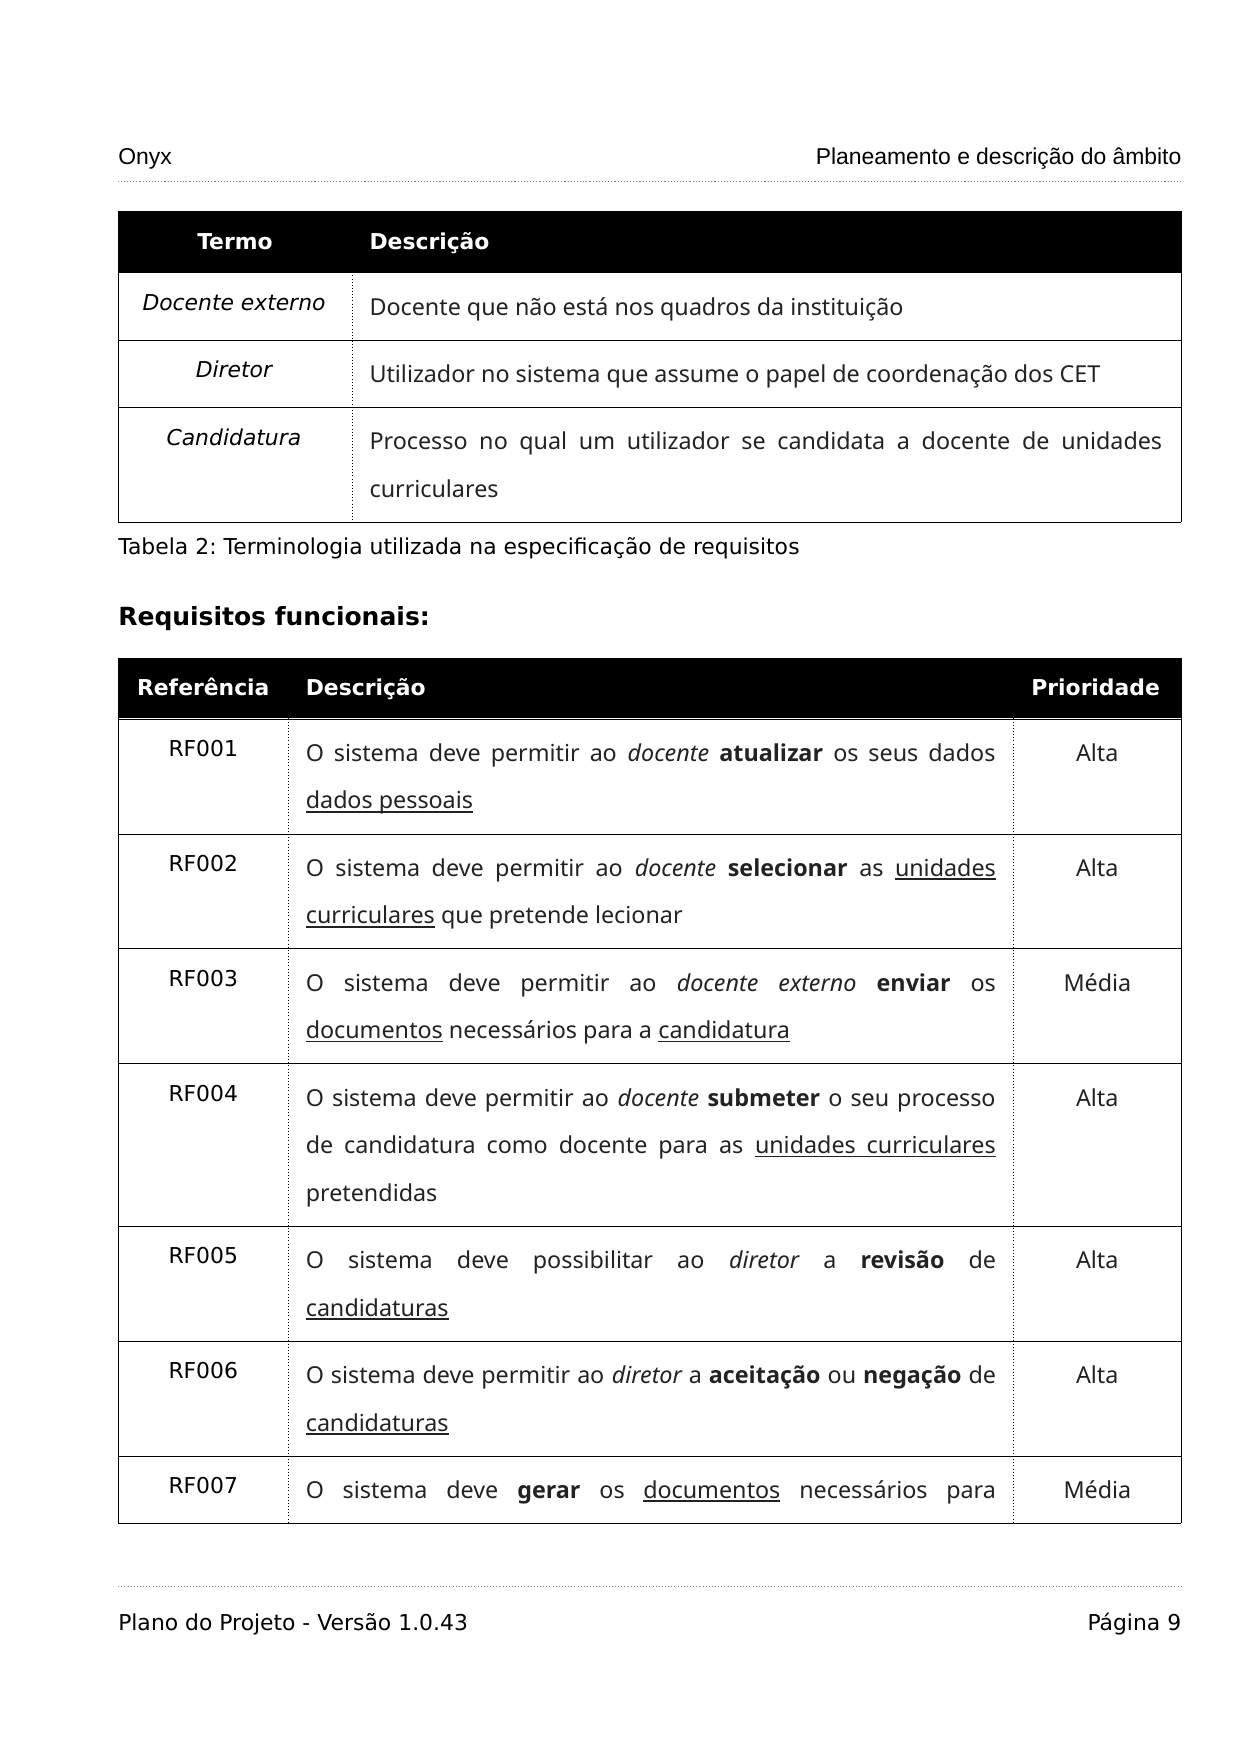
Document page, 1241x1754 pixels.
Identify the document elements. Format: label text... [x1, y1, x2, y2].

table_cell Alta [1014, 720, 1181, 833]
table_cell Média [1014, 949, 1181, 1063]
table_cell Utilizador no sistema que assume o papel de coordenação dos CET [352, 341, 1181, 407]
table_cell Processo no qual um utilizador se candidata a docente de unidades curriculares [352, 408, 1181, 522]
table_cell RF005 [119, 1227, 288, 1341]
table_cell O sistema deve permitir ao docente submeter o seu processo de candidatura como docente para as unidades curriculares pretendidas [288, 1064, 1013, 1226]
table_cell Alta [1014, 835, 1181, 948]
table_cell Docente externo [119, 273, 352, 339]
table_cell O sistema deve permitir ao docente atualizar os seus dados dados pessoais [288, 720, 1013, 833]
table_cell RF003 [119, 949, 288, 1063]
table_header Referência [119, 659, 288, 718]
table_cell Alta [1014, 1227, 1181, 1341]
table_header Descrição [289, 659, 1013, 718]
table_cell O sistema deve gerar os documentos necessários para [288, 1457, 1013, 1523]
table_cell RF007 [119, 1457, 288, 1523]
table_cell Alta [1014, 1342, 1181, 1456]
table_cell O sistema deve permitir ao docente selecionar as unidades curriculares que pretende lecionar [288, 835, 1013, 948]
text Requisitos funcionais: [118, 602, 1181, 631]
table_cell O sistema deve permitir ao docente externo enviar os documentos necessários para a candidatura [288, 949, 1013, 1063]
table_header Descrição [353, 212, 1181, 272]
table_cell RF006 [119, 1342, 288, 1456]
table_cell RF001 [119, 720, 288, 833]
table_cell Docente que não está nos quadros da instituição [352, 273, 1181, 339]
table_cell O sistema deve permitir ao diretor a aceitação ou negação de candidaturas [288, 1342, 1013, 1456]
table_cell RF004 [119, 1064, 288, 1226]
table_header Prioridade [1014, 659, 1181, 718]
table_cell Média [1014, 1457, 1181, 1523]
table_cell RF002 [119, 835, 288, 948]
table_cell Candidatura [119, 408, 352, 522]
text Tabela 2: Terminologia utilizada na especificação de requisitos [118, 534, 1181, 560]
table_cell Alta [1014, 1064, 1181, 1226]
table_header Termo [119, 212, 352, 272]
table_cell O sistema deve possibilitar ao diretor a revisão de candidaturas [288, 1227, 1013, 1341]
table_cell Diretor [119, 341, 352, 407]
